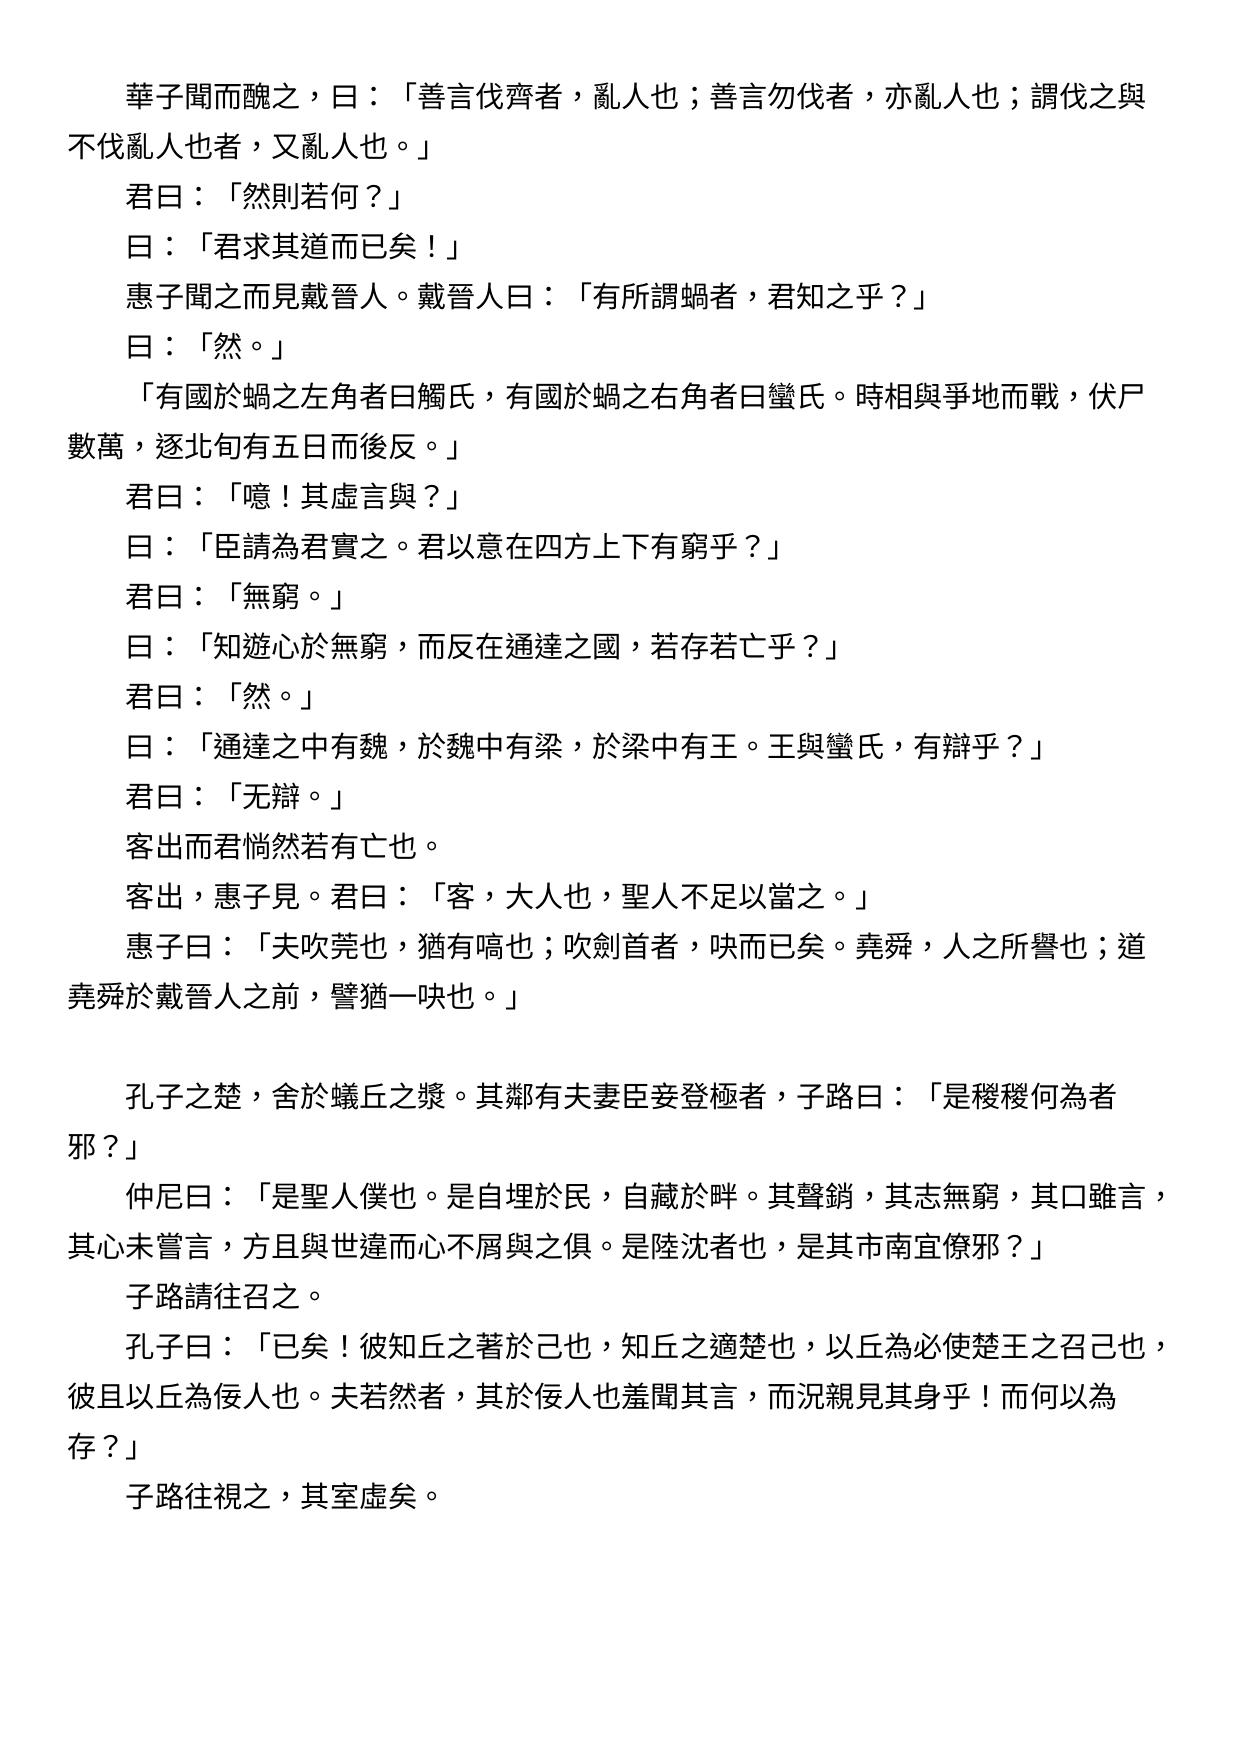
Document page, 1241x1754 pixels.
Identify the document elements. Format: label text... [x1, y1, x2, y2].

text 曰：「知遊心於無窮，而反在通達之國，若存若亡乎？」 [67, 617, 1173, 667]
text 孔子曰：「已矣！彼知丘之著於己也，知丘之適楚也，以丘為必使楚王之召己也，彼且以丘為佞人也。夫若然者，其於佞人也羞聞其言，而況親見其身乎！而何以為存？」 [67, 1317, 1173, 1467]
text 君曰：「然則若何？」 [67, 167, 1173, 217]
text 仲尼曰：「是聖人僕也。是自埋於民，自藏於畔。其聲銷，其志無窮，其口雖言，其心未嘗言，方且與世違而心不屑與之俱。是陸沈者也，是其市南宜僚邪？」 [67, 1167, 1173, 1267]
text 客出，惠子見。君曰：「客，大人也，聖人不足以當之。」 [67, 867, 1173, 917]
text 「有國於蝸之左角者曰觸氏，有國於蝸之右角者曰蠻氏。時相與爭地而戰，伏尸數萬，逐北旬有五日而後反。」 [67, 367, 1173, 467]
text 惠子曰：「夫吹莞也，猶有嗃也；吹劍首者，吷而已矣。堯舜，人之所譽也；道堯舜於戴晉人之前，譬猶一吷也。」 [67, 917, 1173, 1017]
text 華子聞而醜之，曰：「善言伐齊者，亂人也；善言勿伐者，亦亂人也；謂伐之與不伐亂人也者，又亂人也。」 [67, 67, 1173, 167]
text 曰：「君求其道而已矣！」 [67, 217, 1173, 267]
text 曰：「臣請為君實之。君以意在四方上下有窮乎？」 [67, 517, 1173, 567]
text 曰：「然。」 [67, 317, 1173, 367]
text 君曰：「無窮。」 [67, 567, 1173, 617]
text 客出而君惝然若有亡也。 [67, 817, 1173, 867]
text 子路請往召之。 [67, 1267, 1173, 1317]
text 子路往視之，其室虛矣。 [67, 1467, 1173, 1517]
text 孔子之楚，舍於蟻丘之漿。其鄰有夫妻臣妾登極者，子路曰：「是稯稯何為者邪？」 [67, 1067, 1173, 1167]
text 君曰：「无辯。」 [67, 767, 1173, 817]
text 君曰：「噫！其虛言與？」 [67, 467, 1173, 517]
text 曰：「通達之中有魏，於魏中有梁，於梁中有王。王與蠻氏，有辯乎？」 [67, 717, 1173, 767]
text 君曰：「然。」 [67, 667, 1173, 717]
text 惠子聞之而見戴晉人。戴晉人曰：「有所謂蝸者，君知之乎？」 [67, 267, 1173, 317]
